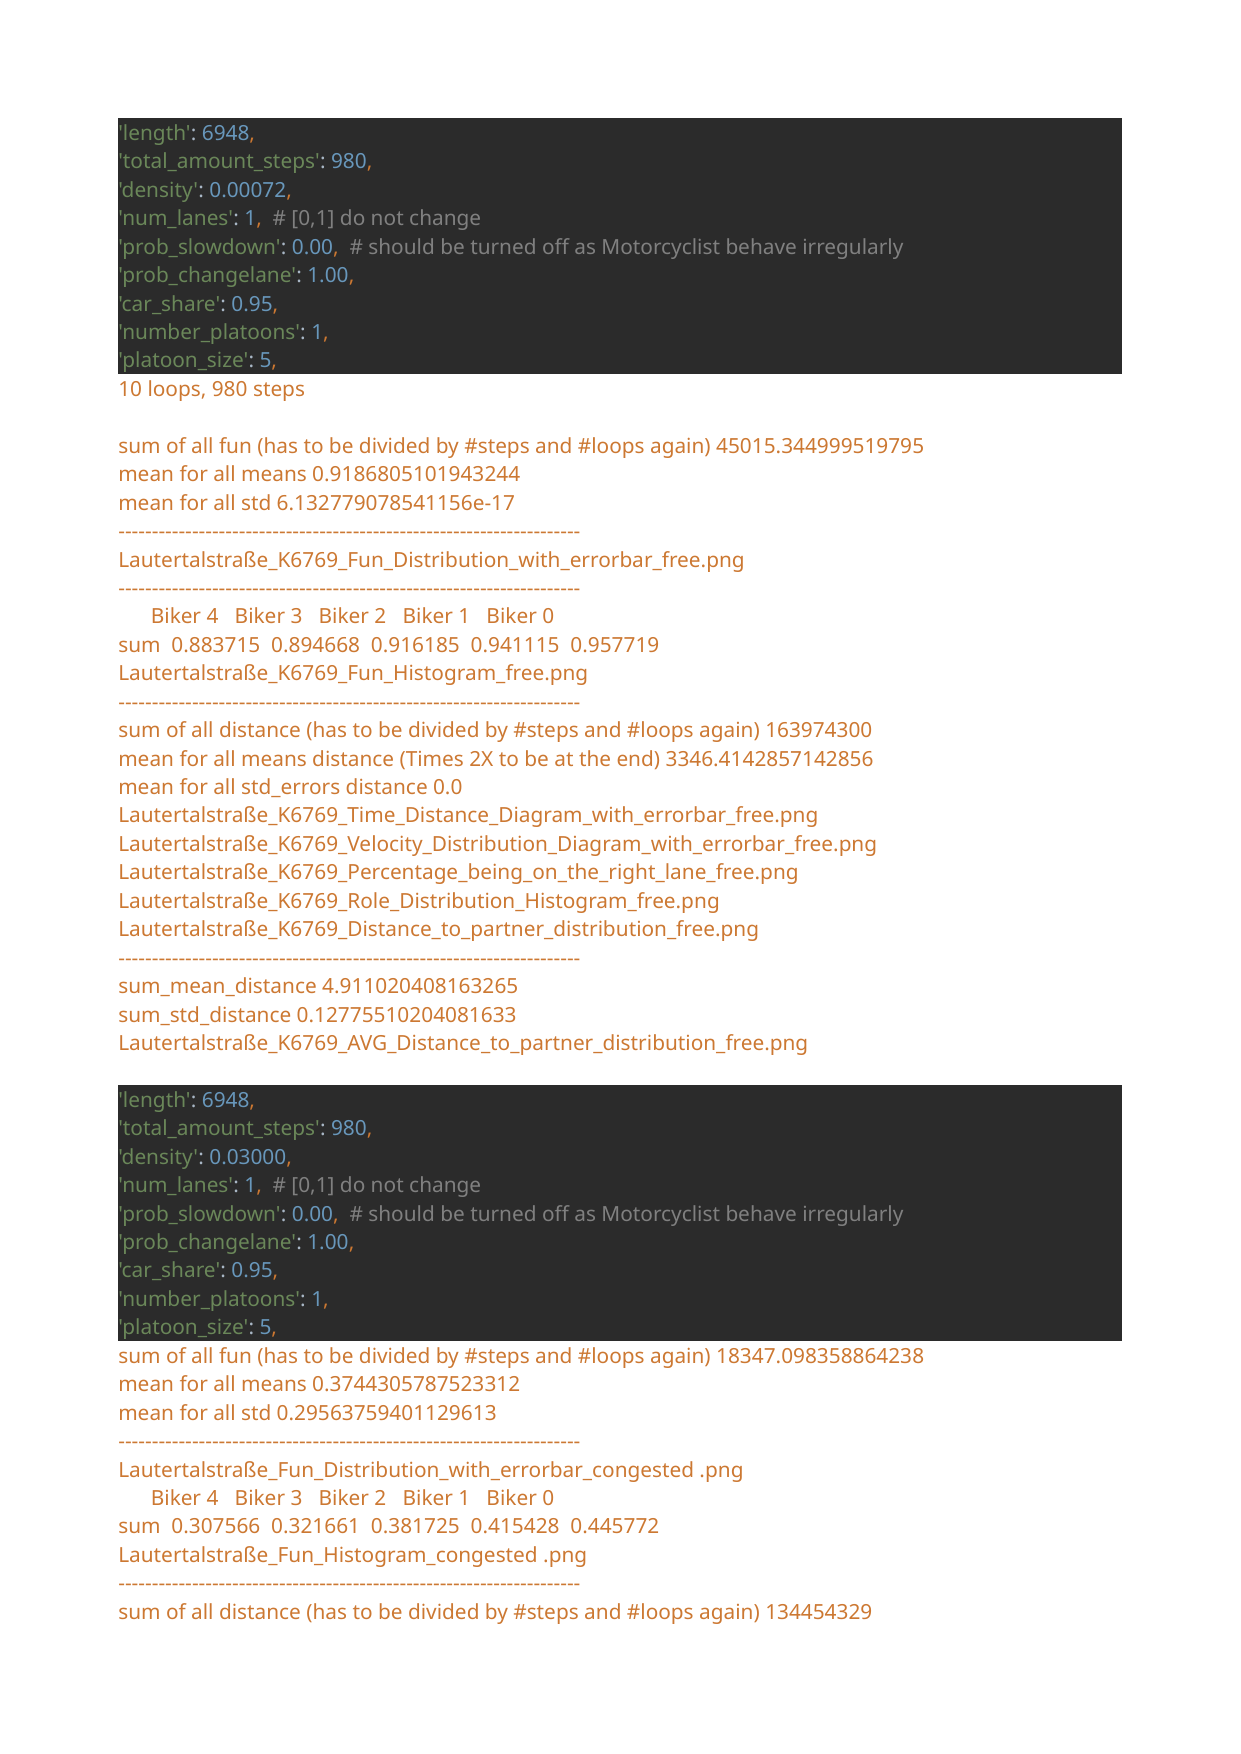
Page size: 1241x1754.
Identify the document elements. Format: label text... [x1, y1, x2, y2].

text 'length': 6948, 'total_amount_steps': 980, 'density': 0.00072, 'num_lanes': 1, # [0,1] do not change 'prob_slowdown': 0.00, # should be turned off as Motorcyclist behave irregularly 'prob_changelane': 1.00, 'car_share': 0.95, 'number_platoons': 1, 'platoon_size': 5, [118, 118, 1122, 374]
text mean for all means distance (Times 2X to be at the end) 3346.4142857142856 [118, 744, 1122, 772]
text sum of all distance (has to be divided by #steps and #loops again) 134454329 [118, 1597, 1122, 1625]
text Lautertalstraße_K6769_Distance_to_partner_distribution_free.png [118, 914, 1122, 943]
text Lautertalstraße_K6769_Percentage_being_on_the_right_lane_free.png [118, 857, 1122, 886]
text mean for all means 0.3744305787523312 [118, 1369, 1122, 1398]
text sum 0.307566 0.321661 0.381725 0.415428 0.445772 [118, 1512, 1122, 1540]
text 'length': 6948, 'total_amount_steps': 980, 'density': 0.03000, 'num_lanes': 1, # [0,1] do not change 'prob_slowdown': 0.00, # should be turned off as Motorcyclist behave irregularly 'prob_changelane': 1.00, 'car_share': 0.95, 'number_platoons': 1, 'platoon_size': 5, [118, 1085, 1122, 1341]
text sum of all distance (has to be divided by #steps and #loops again) 163974300 [118, 715, 1122, 744]
text --------------------------------------------------------------------- [118, 516, 1122, 545]
text --------------------------------------------------------------------- [118, 1426, 1122, 1455]
text Lautertalstraße_K6769_Velocity_Distribution_Diagram_with_errorbar_free.png [118, 829, 1122, 857]
text Lautertalstraße_K6769_AVG_Distance_to_partner_distribution_free.png [118, 1028, 1122, 1057]
text sum of all fun (has to be divided by #steps and #loops again) 18347.098358864238 [118, 1341, 1122, 1369]
text Lautertalstraße_K6769_Role_Distribution_Histogram_free.png [118, 886, 1122, 914]
text sum 0.883715 0.894668 0.916185 0.941115 0.957719 [118, 630, 1122, 658]
text --------------------------------------------------------------------- [118, 943, 1122, 971]
text sum_std_distance 0.12775510204081633 [118, 1000, 1122, 1028]
text Lautertalstraße_Fun_Histogram_congested .png [118, 1540, 1122, 1568]
text Biker 4 Biker 3 Biker 2 Biker 1 Biker 0 [118, 602, 1122, 630]
text Lautertalstraße_Fun_Distribution_with_errorbar_congested .png [118, 1455, 1122, 1483]
text --------------------------------------------------------------------- [118, 573, 1122, 602]
text Biker 4 Biker 3 Biker 2 Biker 1 Biker 0 [118, 1483, 1122, 1512]
text Lautertalstraße_K6769_Fun_Distribution_with_errorbar_free.png [118, 545, 1122, 573]
text sum_mean_distance 4.911020408163265 [118, 971, 1122, 1000]
text sum of all fun (has to be divided by #steps and #loops again) 45015.344999519795 [118, 431, 1122, 459]
text mean for all std 6.132779078541156e-17 [118, 488, 1122, 516]
text mean for all means 0.9186805101943244 [118, 459, 1122, 488]
text --------------------------------------------------------------------- [118, 1568, 1122, 1597]
text mean for all std 0.29563759401129613 [118, 1398, 1122, 1426]
text mean for all std_errors distance 0.0 [118, 772, 1122, 801]
text --------------------------------------------------------------------- [118, 687, 1122, 715]
text Lautertalstraße_K6769_Fun_Histogram_free.png [118, 658, 1122, 687]
text Lautertalstraße_K6769_Time_Distance_Diagram_with_errorbar_free.png [118, 801, 1122, 829]
text 10 loops, 980 steps [118, 374, 1122, 402]
